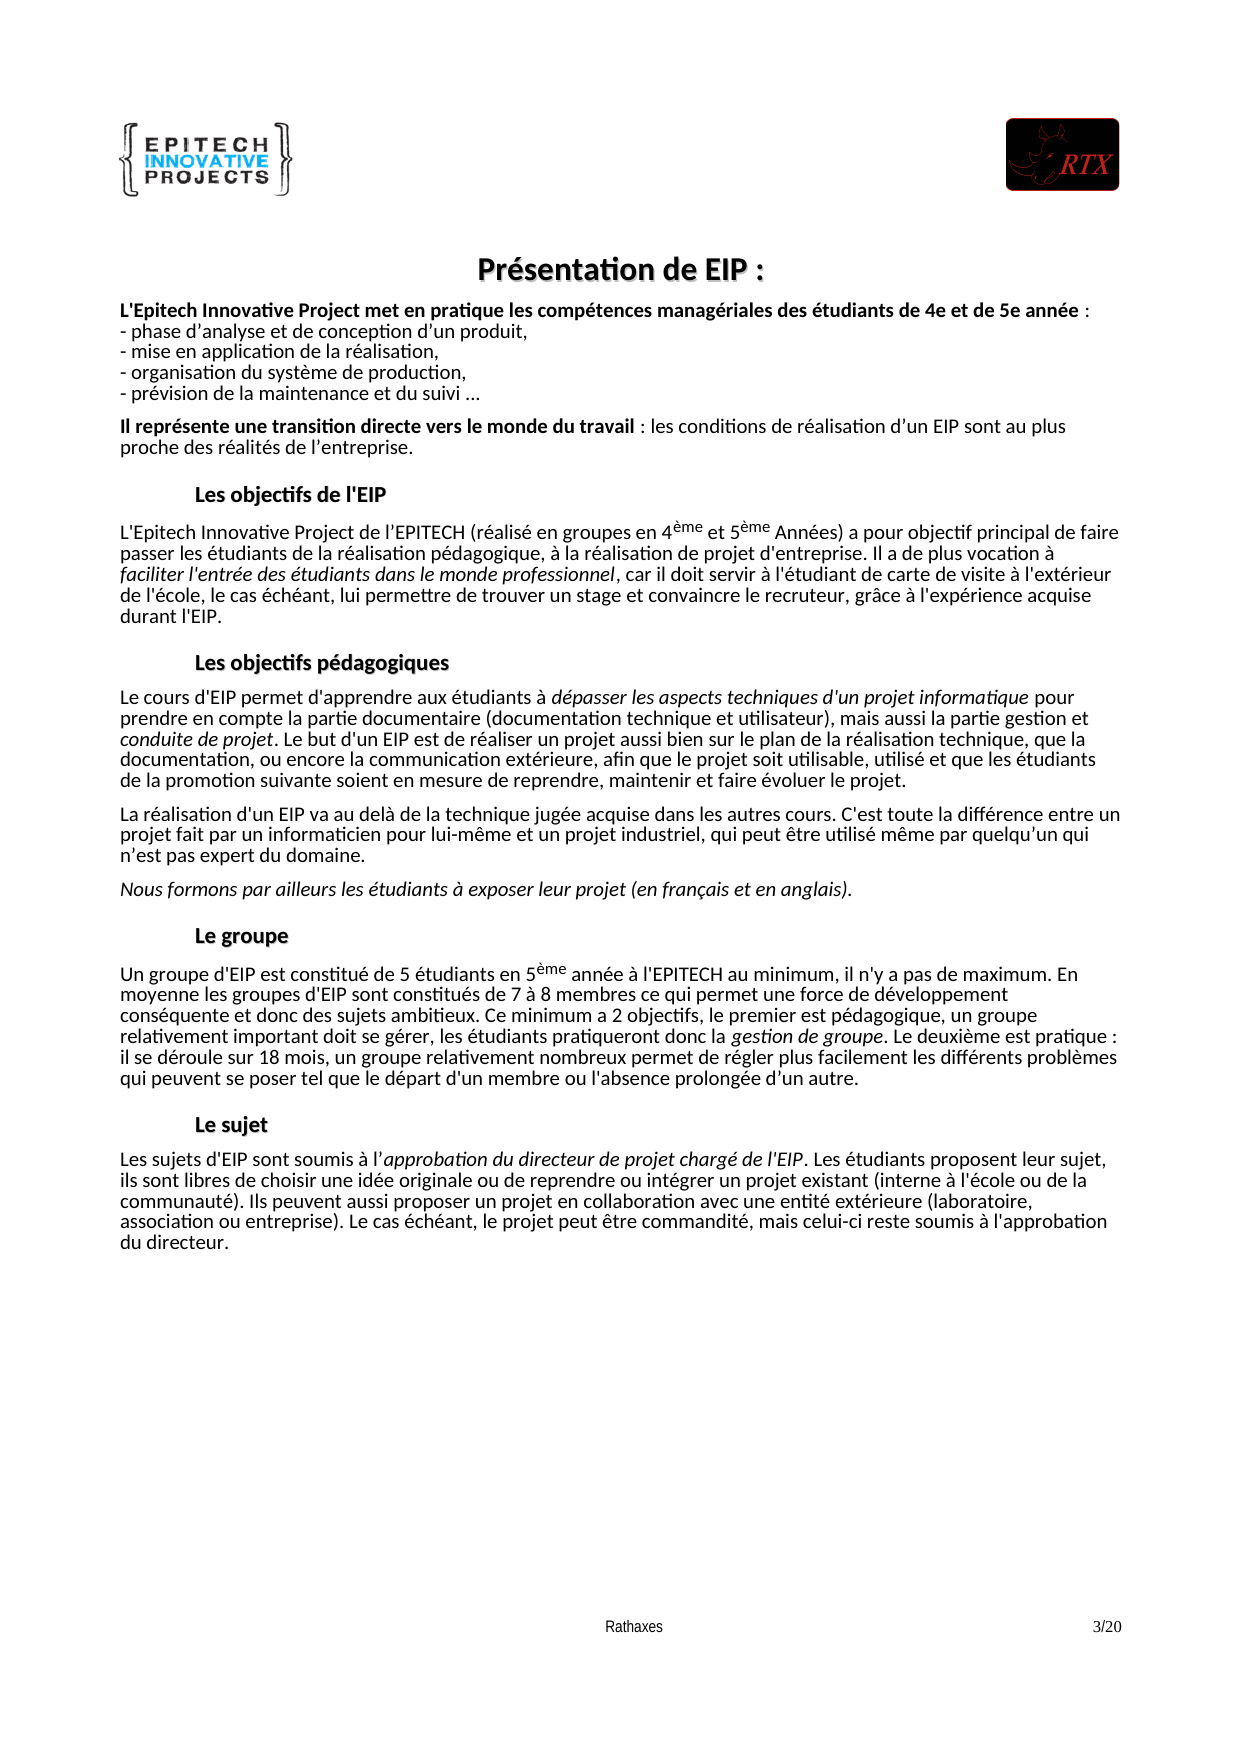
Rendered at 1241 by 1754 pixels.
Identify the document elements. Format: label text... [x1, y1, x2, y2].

text L'Epitech Innovative Project de l’EPITECH (réalisé en groupes en 4ème et 5ème Années) a pour objectif principal de faire passer les étudiants de la réalisation pédagogique, à la réalisation de projet d'entreprise. Il a de plus vocation à faciliter l'entrée des étudiants dans le monde professionnel, car il doit servir à l'étudiant de carte de visite à l'extérieur de l'école, le cas échéant, lui permettre de trouver un stage et convaincre le recruteur, grâce à l'expérience acquise durant l'EIP. [120, 520, 1122, 628]
picture [1006, 118, 1120, 191]
text Nous formons par ailleurs les étudiants à exposer leur projet (en français et en anglais). [120, 880, 1122, 901]
subtitle Les objectifs pédagogiques [120, 653, 1122, 676]
picture [117, 118, 295, 198]
subtitle Le sujet [120, 1115, 1122, 1138]
text Un groupe d'EIP est constitué de 5 étudiants en 5ème année à l'EPITECH au minimum, il n'y a pas de maximum. En moyenne les groupes d'EIP sont constitués de 7 à 8 membres ce qui permet une force de développement conséquente et donc des sujets ambitieux. Ce minimum a 2 objectifs, le premier est pédagogique, un groupe relativement important doit se gérer, les étudiants pratiqueront donc la gestion de groupe. Le deuxième est pratique : il se déroule sur 18 mois, un groupe relativement nombreux permet de régler plus facilement les différents problèmes qui peuvent se poser tel que le départ d'un membre ou l'absence prolongée d’un autre. [120, 962, 1122, 1090]
subtitle Présentation de EIP : [120, 256, 1122, 289]
subtitle Les objectifs de l'EIP [120, 485, 1122, 508]
text La réalisation d'un EIP va au delà de la technique jugée acquise dans les autres cours. C'est toute la différence entre un projet fait par un informaticien pour lui-même et un projet industriel, qui peut être utilisé même par quelqu’un qui n’est pas expert du domaine. [120, 805, 1122, 868]
text Le cours d'EIP permet d'apprendre aux étudiants à dépasser les aspects techniques d'un projet informatique pour prendre en compte la partie documentaire (documentation technique et utilisateur), mais aussi la partie gestion et conduite de projet. Le but d'un EIP est de réaliser un projet aussi bien sur le plan de la réalisation technique, que la documentation, ou encore la communication extérieure, afin que le projet soit utilisable, utilisé et que les étudiants de la promotion suivante soient en mesure de reprendre, maintenir et faire évoluer le projet. [120, 689, 1122, 793]
text Les sujets d'EIP sont soumis à l’approbation du directeur de projet chargé de l'EIP. Les étudiants proposent leur sujet, ils sont libres de choisir une idée originale ou de reprendre ou intégrer un projet existant (interne à l'école ou de la communauté). Ils peuvent aussi proposer un projet en collaboration avec une entité extérieure (laboratoire, association ou entreprise). Le cas échéant, le projet peut être commandité, mais celui-ci reste soumis à l'approbation du directeur. [120, 1151, 1122, 1255]
subtitle Le groupe [120, 926, 1122, 949]
text L'Epitech Innovative Project met en pratique les compétences managériales des étudiants de 4e et de 5e année : - phase d’analyse et de conception d’un produit, - mise en application de la réalisation, - organisation du système de production, - prévision de la maintenance et du suivi ... [120, 302, 1122, 406]
text Il représente une transition directe vers le monde du travail : les conditions de réalisation d’un EIP sont au plus proche des réalités de l’entreprise. [120, 418, 1122, 460]
